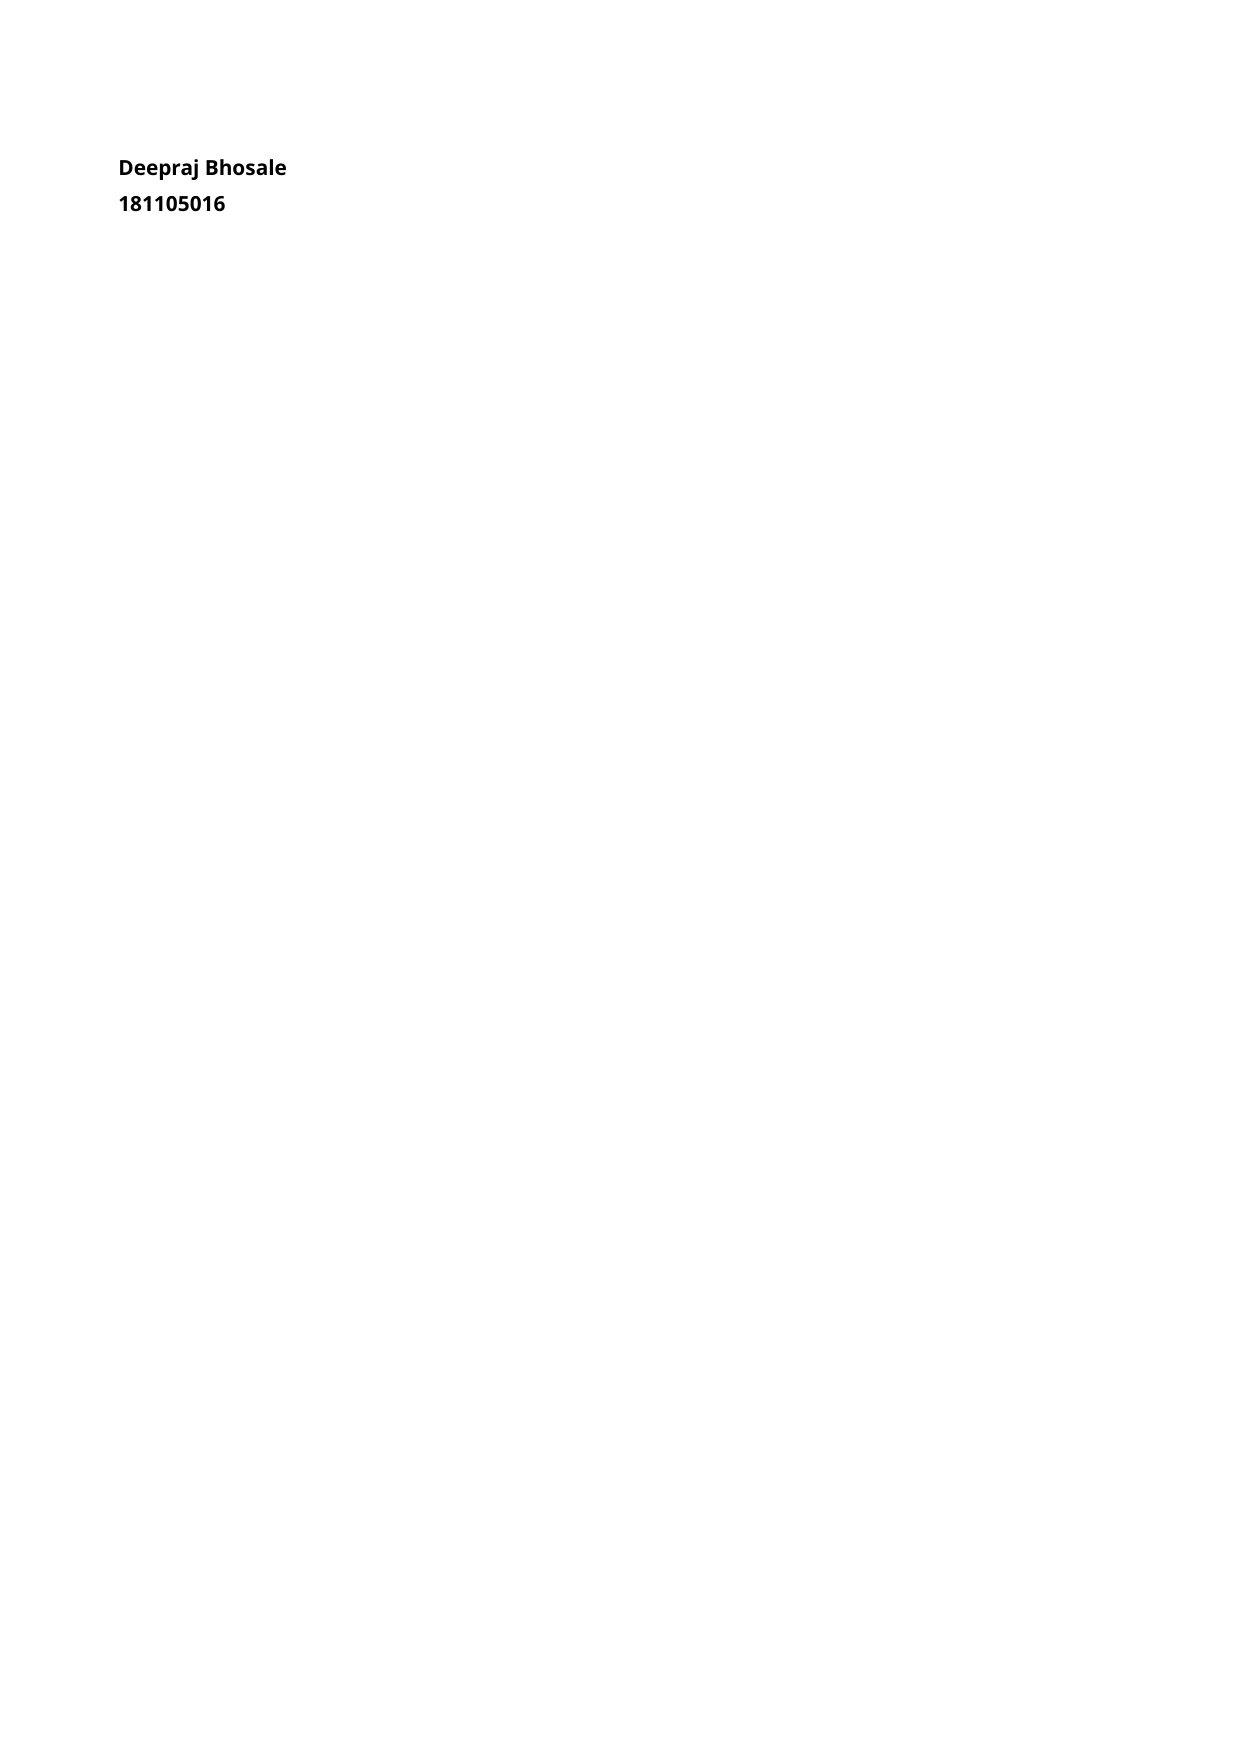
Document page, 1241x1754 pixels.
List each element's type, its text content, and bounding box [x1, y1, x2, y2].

text 181105016 [118, 189, 981, 217]
text Deepraj Bhosale [118, 153, 981, 182]
